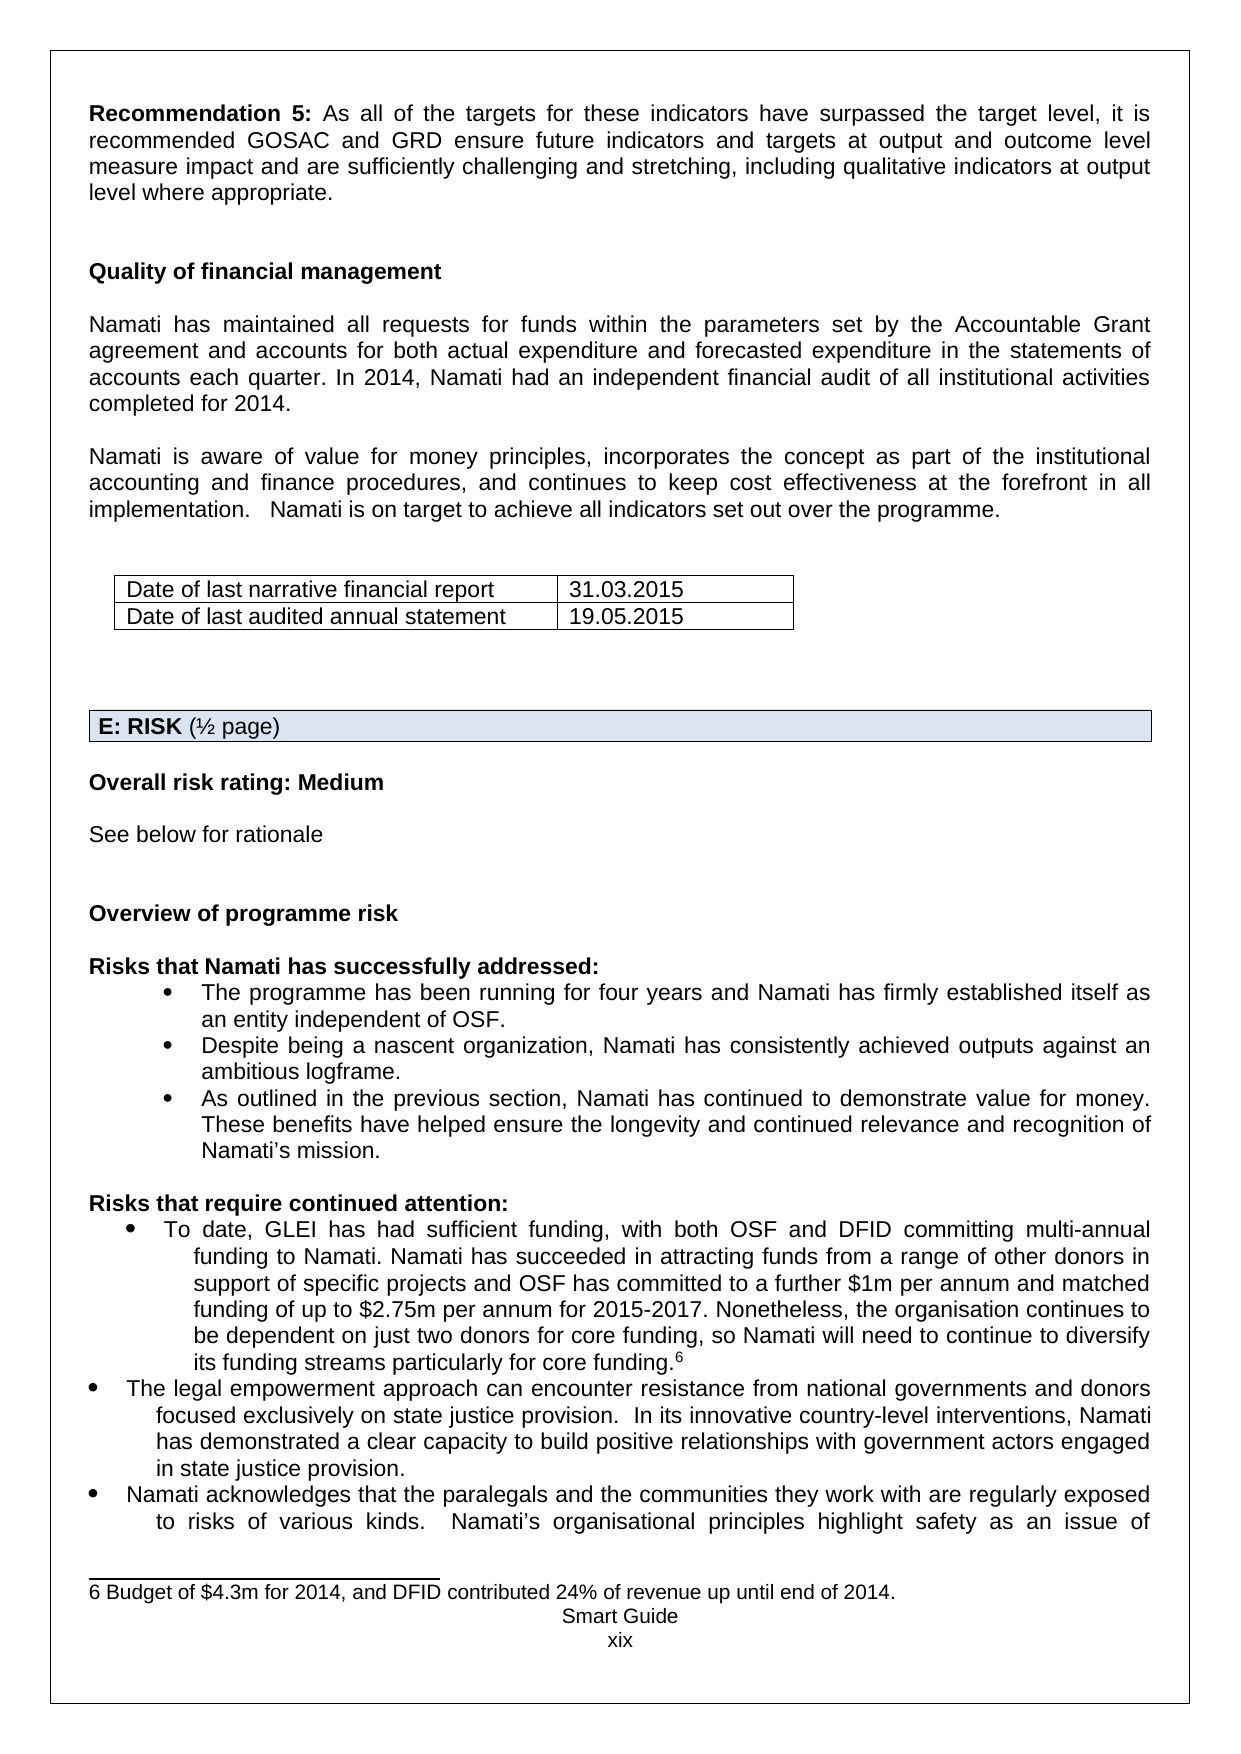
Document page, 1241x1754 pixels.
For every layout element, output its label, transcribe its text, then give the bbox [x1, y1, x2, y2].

list The programme has been running for four years and Namati has firmly established itself as an entity independent of OSF. [164, 979, 1152, 1032]
text Namati is aware of value for money principles, incorporates the concept as part of the institutional accounting and finance procedures, and continues to keep cost effectiveness at the forefront in all implementation. Namati is on target to achieve all indicators set out over the programme. [89, 443, 1152, 522]
text Recommendation 5: As all of the targets for these indicators have surpassed the target level, it is recommended GOSAC and GRD ensure future indicators and targets at output and outcome level measure impact and are sufficiently challenging and stretching, including qualitative indicators at output level where appropriate. [89, 100, 1152, 206]
text Namati has maintained all requests for funds within the parameters set by the Accountable Grant agreement and accounts for both actual expenditure and forecasted expenditure in the statements of accounts each quarter. In 2014, Namati had an independent financial audit of all institutional activities completed for 2014. [89, 311, 1152, 416]
table_header 31.03.2015 [558, 576, 793, 602]
list Namati acknowledges that the paralegals and the communities they work with are regularly exposed to risks of various kinds. Namati’s organisational principles highlight safety as an issue of [89, 1481, 1152, 1534]
text Quality of financial management [89, 258, 1152, 285]
table_cell 19.05.2015 [558, 603, 793, 629]
text Risks that require continued attention: [89, 1190, 1152, 1216]
text Overall risk rating: Medium [89, 768, 1152, 795]
list Budget of $4.3m for 2014, and DFID contributed 24% of revenue up until end of 2014. [89, 1579, 1152, 1603]
text Risks that Namati has successfully addressed: [89, 953, 1152, 979]
text E: RISK (½ page) [90, 711, 1151, 741]
list The legal empowerment approach can encounter resistance from national governments and donors focused exclusively on state justice provision. In its innovative country-level interventions, Namati has demonstrated a clear capacity to build positive relationships with government actors engaged in state justice provision. [89, 1375, 1152, 1481]
table_header Date of last narrative financial report [115, 576, 557, 602]
text Overview of programme risk [89, 900, 1152, 927]
table_cell Date of last audited annual statement [115, 603, 557, 629]
list As outlined in the previous section, Namati has continued to demonstrate value for money. These benefits have helped ensure the longevity and continued relevance and recognition of Namati’s mission. [164, 1085, 1152, 1164]
list Despite being a nascent organization, Namati has consistently achieved outputs against an ambitious logframe. [164, 1032, 1152, 1085]
text See below for rationale [89, 821, 1152, 847]
list To date, GLEI has had sufficient funding, with both OSF and DFID committing multi-annual funding to Namati. Namati has succeeded in attracting funds from a range of other donors in support of specific projects and OSF has committed to a further $1m per annum and matched funding of up to $2.75m per annum for 2015-2017. Nonetheless, the organisation continues to be dependent on just two donors for core funding, so Namati will need to continue to diversify its funding streams particularly for core funding. [126, 1216, 1152, 1375]
